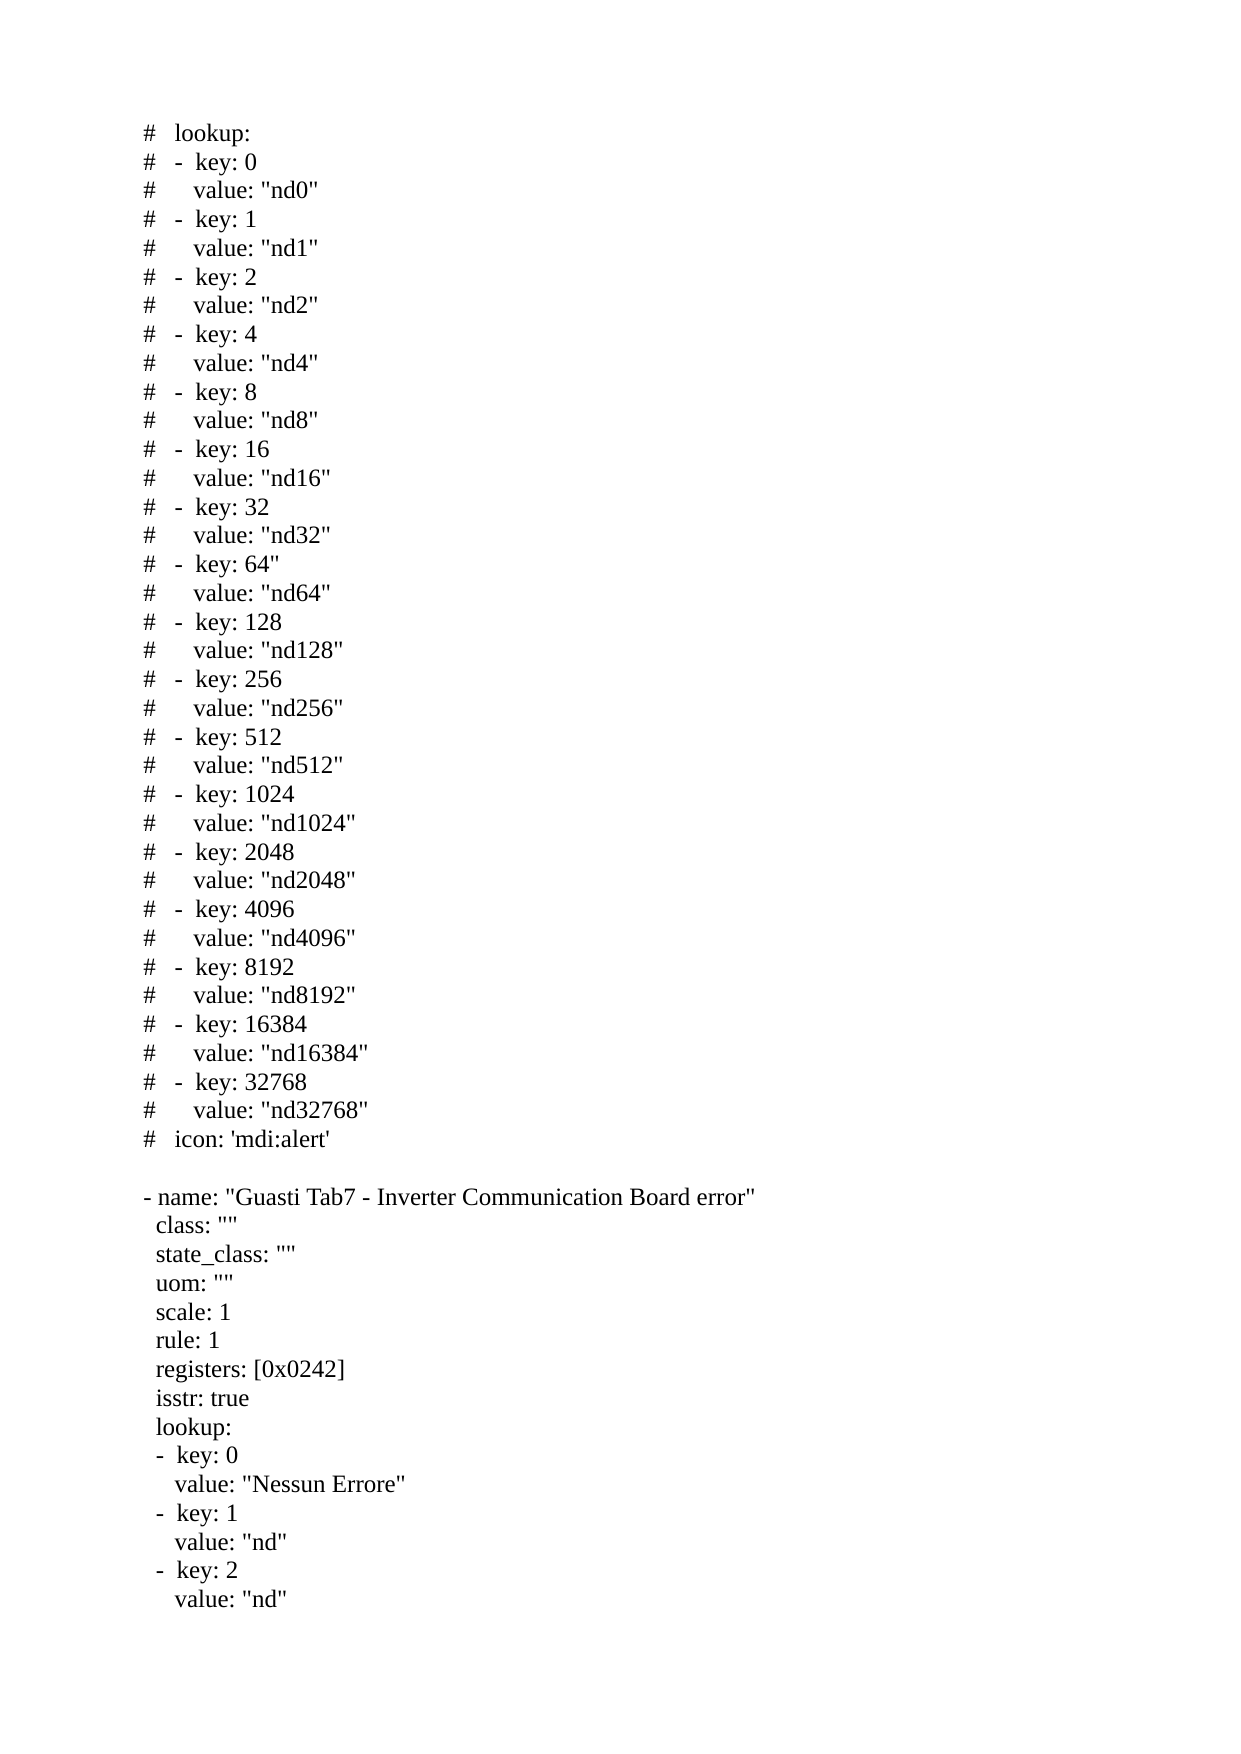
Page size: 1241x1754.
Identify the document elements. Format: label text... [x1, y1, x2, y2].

text lookup: [118, 1412, 1122, 1441]
text isstr: true [118, 1383, 1122, 1412]
text # - key: 4 [118, 319, 1122, 348]
text # value: "nd2" [118, 291, 1122, 319]
text # icon: 'mdi:alert' [118, 1124, 1122, 1153]
text value: "nd" [118, 1527, 1122, 1556]
text # value: "nd8192" [118, 981, 1122, 1009]
text # value: "nd8" [118, 406, 1122, 434]
text # - key: 32768 [118, 1067, 1122, 1096]
text value: "nd" [118, 1584, 1122, 1613]
text # - key: 16384 [118, 1009, 1122, 1038]
text # - key: 0 [118, 147, 1122, 176]
text registers: [0x0242] [118, 1354, 1122, 1383]
text state_class: "" [118, 1239, 1122, 1268]
text # - key: 32 [118, 492, 1122, 521]
text # - key: 8192 [118, 952, 1122, 981]
text # value: "nd16384" [118, 1038, 1122, 1067]
text # value: "nd4" [118, 348, 1122, 377]
text - name: "Guasti Tab7 - Inverter Communication Board error" [118, 1182, 1122, 1211]
text # value: "nd128" [118, 636, 1122, 664]
text # value: "nd512" [118, 751, 1122, 779]
text rule: 1 [118, 1326, 1122, 1354]
text scale: 1 [118, 1297, 1122, 1326]
text # value: "nd256" [118, 693, 1122, 722]
text class: "" [118, 1211, 1122, 1239]
text # - key: 512 [118, 722, 1122, 751]
text value: "Nessun Errore" [118, 1469, 1122, 1498]
text # lookup: [118, 118, 1122, 147]
text # - key: 2 [118, 262, 1122, 291]
text # - key: 64" [118, 549, 1122, 578]
text uom: "" [118, 1268, 1122, 1297]
text # - key: 1024 [118, 779, 1122, 808]
text - key: 2 [118, 1556, 1122, 1584]
text # value: "nd32768" [118, 1096, 1122, 1124]
text # - key: 4096 [118, 894, 1122, 923]
text # value: "nd1024" [118, 808, 1122, 837]
text # - key: 128 [118, 607, 1122, 636]
text - key: 1 [118, 1498, 1122, 1527]
text # - key: 1 [118, 204, 1122, 233]
text - key: 0 [118, 1441, 1122, 1469]
text # - key: 2048 [118, 837, 1122, 866]
text # value: "nd64" [118, 578, 1122, 607]
text # - key: 256 [118, 664, 1122, 693]
text # value: "nd0" [118, 176, 1122, 204]
text # value: "nd4096" [118, 923, 1122, 952]
text # value: "nd1" [118, 233, 1122, 262]
text # value: "nd32" [118, 521, 1122, 549]
text # - key: 16 [118, 434, 1122, 463]
text # value: "nd16" [118, 463, 1122, 492]
text # value: "nd2048" [118, 866, 1122, 894]
text # - key: 8 [118, 377, 1122, 406]
